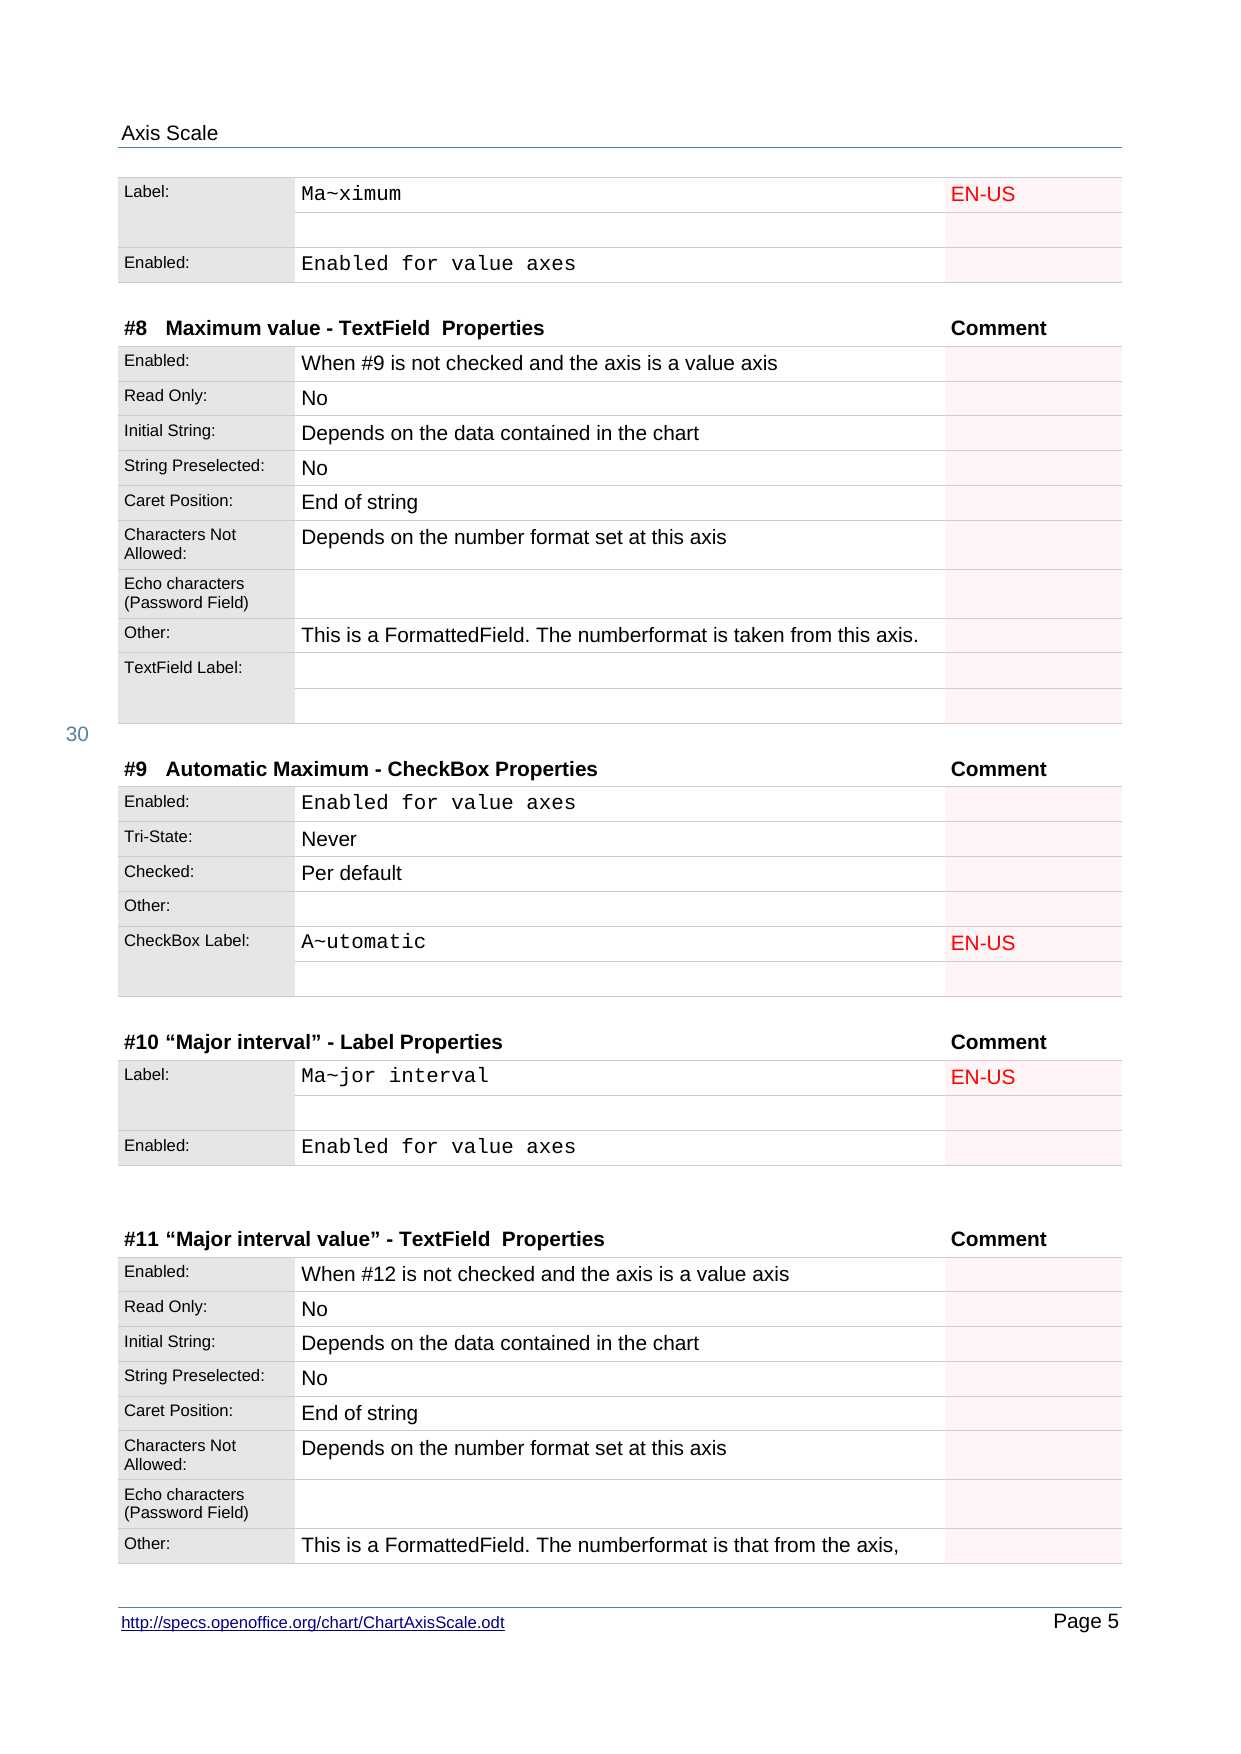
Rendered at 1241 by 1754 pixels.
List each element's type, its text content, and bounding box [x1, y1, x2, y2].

table_cell Per default [295, 857, 945, 891]
table_cell Characters Not Allowed: [118, 521, 295, 569]
table_cell Depends on the number format set at this axis [295, 521, 945, 569]
table_header [295, 653, 945, 688]
table_cell When #9 is not checked and the axis is a value axis [295, 347, 945, 381]
table_cell [295, 570, 945, 618]
table_cell [945, 382, 1122, 415]
table_cell Other: [118, 892, 295, 926]
table_header Comment [946, 1222, 1122, 1256]
table_cell No [295, 451, 945, 485]
table_cell End of string [295, 1397, 945, 1430]
table_header Comment [946, 751, 1122, 786]
table_cell No [295, 382, 945, 415]
table_cell Enabled: [118, 1131, 295, 1165]
table_cell [945, 822, 1122, 856]
table_cell [945, 787, 1122, 821]
table_cell When #12 is not checked and the axis is a value axis [295, 1258, 945, 1291]
table_header Ma~jor interval [295, 1061, 945, 1095]
table_cell [945, 1431, 1122, 1479]
table_cell [295, 1480, 945, 1528]
table_header [945, 653, 1122, 688]
table_cell Enabled for value axes [295, 1131, 945, 1165]
table_cell TextField Label: [118, 653, 295, 723]
table_cell Echo characters (Password Field) [118, 1480, 295, 1528]
table_cell Enabled: [118, 347, 295, 381]
table_header “Major interval” - Label Properties [118, 1024, 945, 1059]
table_header Maximum value - TextField Properties [119, 311, 945, 346]
table_cell Read Only: [118, 1292, 295, 1326]
table_cell Other: [118, 1529, 295, 1563]
table_header EN-US [945, 927, 1122, 961]
table_cell [945, 486, 1122, 520]
table_cell [945, 1529, 1122, 1563]
table_cell [295, 1096, 945, 1130]
table_cell This is a FormattedField. The numberformat is taken from this axis. [295, 619, 945, 652]
table_header A~utomatic [295, 927, 945, 961]
table_cell Depends on the data contained in the chart [295, 1327, 945, 1361]
table_cell [945, 857, 1122, 891]
table_cell Depends on the number format set at this axis [295, 1431, 945, 1479]
table_cell Enabled for value axes [295, 787, 945, 821]
table_cell Characters Not Allowed: [118, 1431, 295, 1479]
table_cell [945, 570, 1122, 618]
table_cell [945, 248, 1122, 282]
table_cell Other: [118, 619, 295, 652]
table_cell Initial String: [118, 416, 295, 450]
table_cell [945, 962, 1122, 996]
table_cell Never [295, 822, 945, 856]
table_header Ma~ximum [295, 178, 945, 212]
table_cell [295, 689, 945, 723]
table_cell Enabled: [118, 1258, 295, 1291]
table_cell Tri-State: [118, 822, 295, 856]
table_cell [945, 1292, 1122, 1326]
table_cell [945, 1362, 1122, 1396]
table_cell Caret Position: [118, 486, 295, 520]
table_cell [295, 892, 945, 926]
table_cell [945, 521, 1122, 569]
table_header Comment [946, 311, 1122, 346]
table_cell [945, 1096, 1122, 1130]
table_cell [945, 689, 1122, 723]
table_cell [945, 1258, 1122, 1291]
table_cell No [295, 1362, 945, 1396]
table_cell [945, 619, 1122, 652]
table_cell CheckBox Label: [118, 927, 295, 996]
table_cell [945, 1397, 1122, 1430]
table_cell [945, 416, 1122, 450]
table_cell [295, 213, 945, 247]
table_header EN-US [945, 1061, 1122, 1095]
table_cell [945, 451, 1122, 485]
table_cell Echo characters (Password Field) [118, 570, 295, 618]
table_cell End of string [295, 486, 945, 520]
table_cell Enabled for value axes [295, 248, 945, 282]
table_cell String Preselected: [118, 1362, 295, 1396]
table_cell Depends on the data contained in the chart [295, 416, 945, 450]
table_cell Checked: [118, 857, 295, 891]
table_cell [295, 962, 945, 996]
table_cell [945, 1480, 1122, 1528]
table_cell Label: [118, 1061, 295, 1130]
table_header “Major interval value” - TextField Properties [119, 1222, 945, 1256]
table_cell Caret Position: [118, 1397, 295, 1430]
table_cell This is a FormattedField. The numberformat is that from the axis, [295, 1529, 945, 1563]
table_cell Enabled: [118, 787, 295, 821]
table_cell No [295, 1292, 945, 1326]
table_cell String Preselected: [118, 451, 295, 485]
table_header Comment [945, 1024, 1122, 1059]
table_cell Enabled: [118, 248, 295, 282]
table_cell Label: [118, 178, 295, 247]
table_cell [945, 1327, 1122, 1361]
table_cell Initial String: [118, 1327, 295, 1361]
table_header EN-US [945, 178, 1122, 212]
table_cell Read Only: [118, 382, 295, 415]
table_cell [945, 347, 1122, 381]
table_cell [945, 1131, 1122, 1165]
table_header Automatic Maximum - CheckBox Properties [119, 751, 945, 786]
table_cell [945, 892, 1122, 926]
table_cell [945, 213, 1122, 247]
